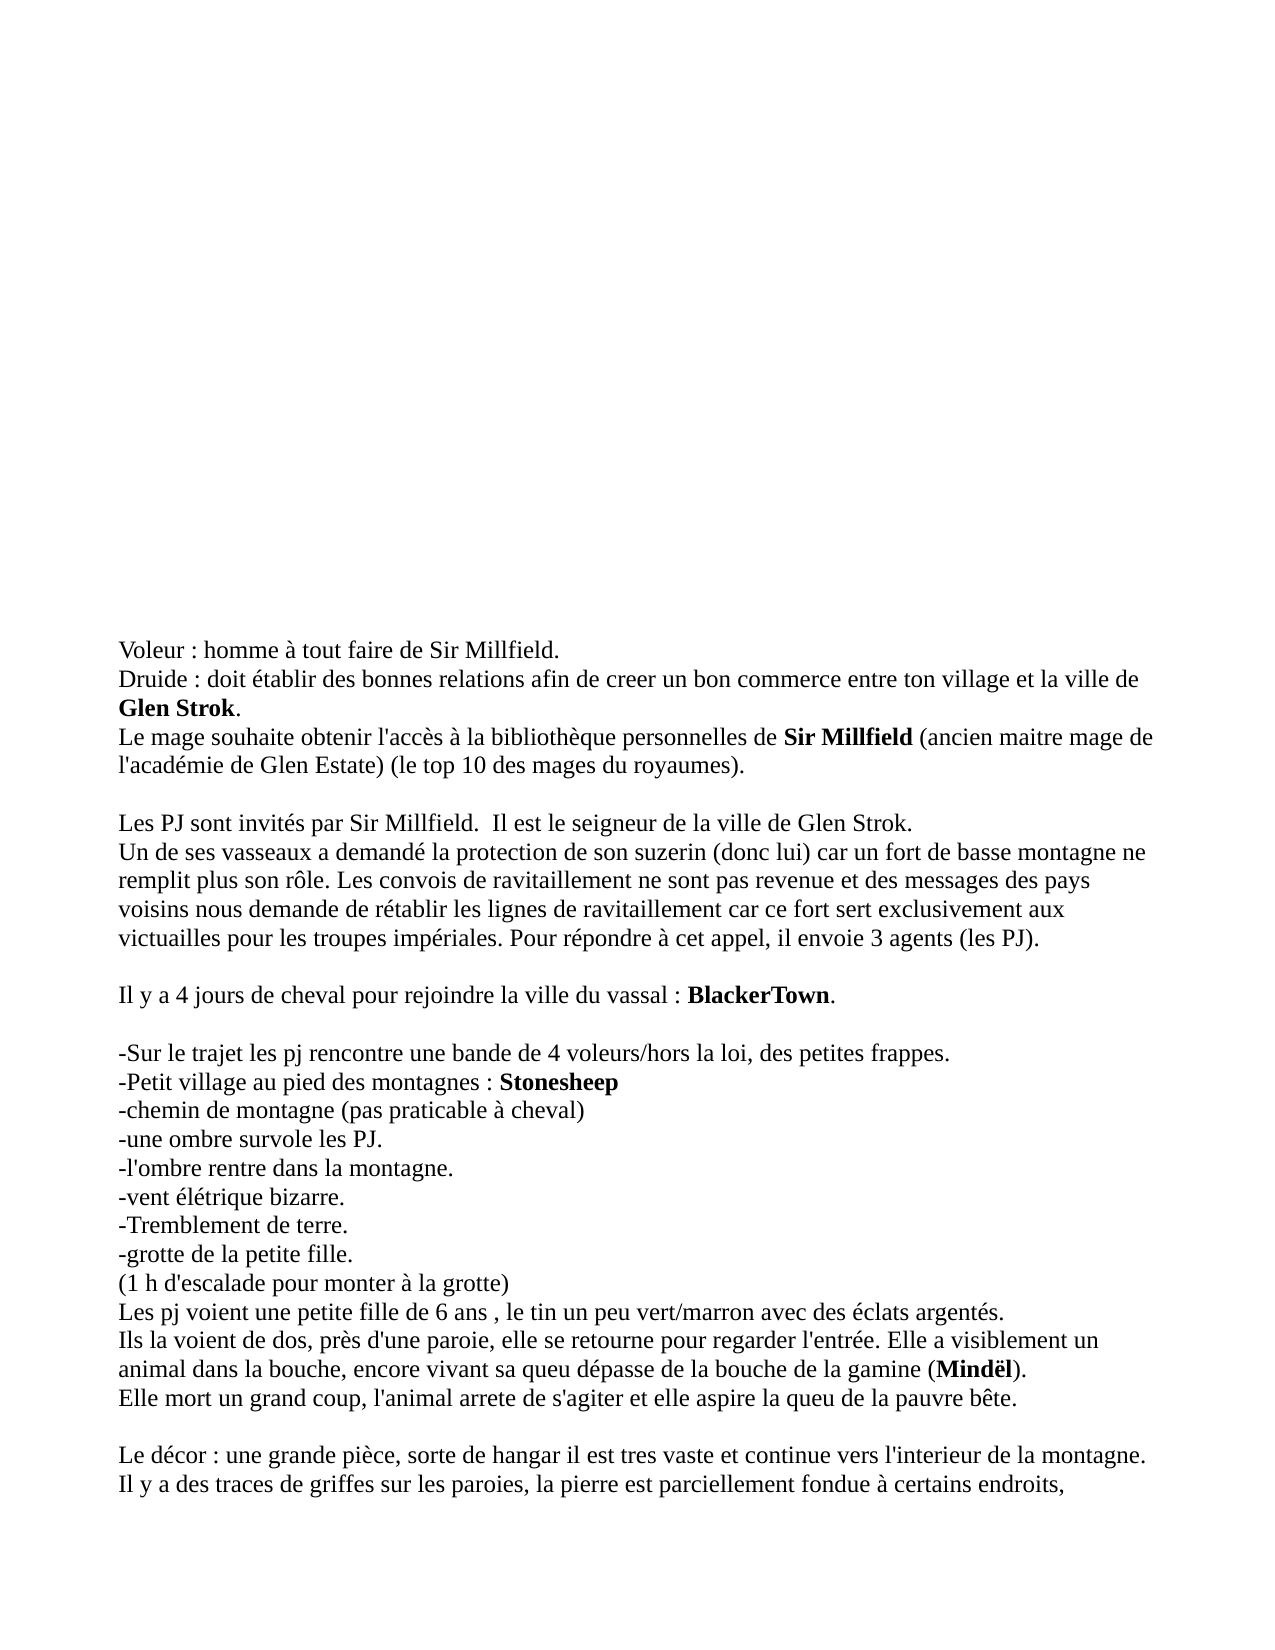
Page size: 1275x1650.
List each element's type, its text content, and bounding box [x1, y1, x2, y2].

text -grotte de la petite fille. [118, 1239, 1157, 1268]
text Ils la voient de dos, près d'une paroie, elle se retourne pour regarder l'entrée. Elle a visiblement un animal dans la bouche, encore vivant sa queu dépasse de la bouche de la gamine (Mindël). [118, 1326, 1157, 1383]
text -Sur le trajet les pj rencontre une bande de 4 voleurs/hors la loi, des petites frappes. [118, 1038, 1157, 1067]
text Il y a des traces de griffes sur les paroies, la pierre est parciellement fondue à certains endroits, [118, 1469, 1157, 1498]
text Druide : doit établir des bonnes relations afin de creer un bon commerce entre ton village et la ville de Glen Strok. [118, 664, 1157, 722]
text -chemin de montagne (pas praticable à cheval) [118, 1096, 1157, 1124]
text Le décor : une grande pièce, sorte de hangar il est tres vaste et continue vers l'interieur de la montagne. [118, 1441, 1157, 1469]
text Elle mort un grand coup, l'animal arrete de s'agiter et elle aspire la queu de la pauvre bête. [118, 1383, 1157, 1412]
text Il y a 4 jours de cheval pour rejoindre la ville du vassal : BlackerTown. [118, 981, 1157, 1009]
text -l'ombre rentre dans la montagne. [118, 1153, 1157, 1182]
text (1 h d'escalade pour monter à la grotte) [118, 1268, 1157, 1297]
text -une ombre survole les PJ. [118, 1124, 1157, 1153]
text Voleur : homme à tout faire de Sir Millfield. [118, 636, 1157, 664]
text Un de ses vasseaux a demandé la protection de son suzerin (donc lui) car un fort de basse montagne ne remplit plus son rôle. Les convois de ravitaillement ne sont pas revenue et des messages des pays voisins nous demande de rétablir les lignes de ravitaillement car ce fort sert exclusivement aux victuailles pour les troupes impériales. Pour répondre à cet appel, il envoie 3 agents (les PJ). [118, 837, 1157, 952]
text -Tremblement de terre. [118, 1211, 1157, 1239]
text Le mage souhaite obtenir l'accès à la bibliothèque personnelles de Sir Millfield (ancien maitre mage de l'académie de Glen Estate) (le top 10 des mages du royaumes). [118, 722, 1157, 779]
text -Petit village au pied des montagnes : Stonesheep [118, 1067, 1157, 1096]
text Les pj voient une petite fille de 6 ans , le tin un peu vert/marron avec des éclats argentés. [118, 1297, 1157, 1326]
text Les PJ sont invités par Sir Millfield. Il est le seigneur de la ville de Glen Strok. [118, 808, 1157, 837]
text -vent élétrique bizarre. [118, 1182, 1157, 1211]
